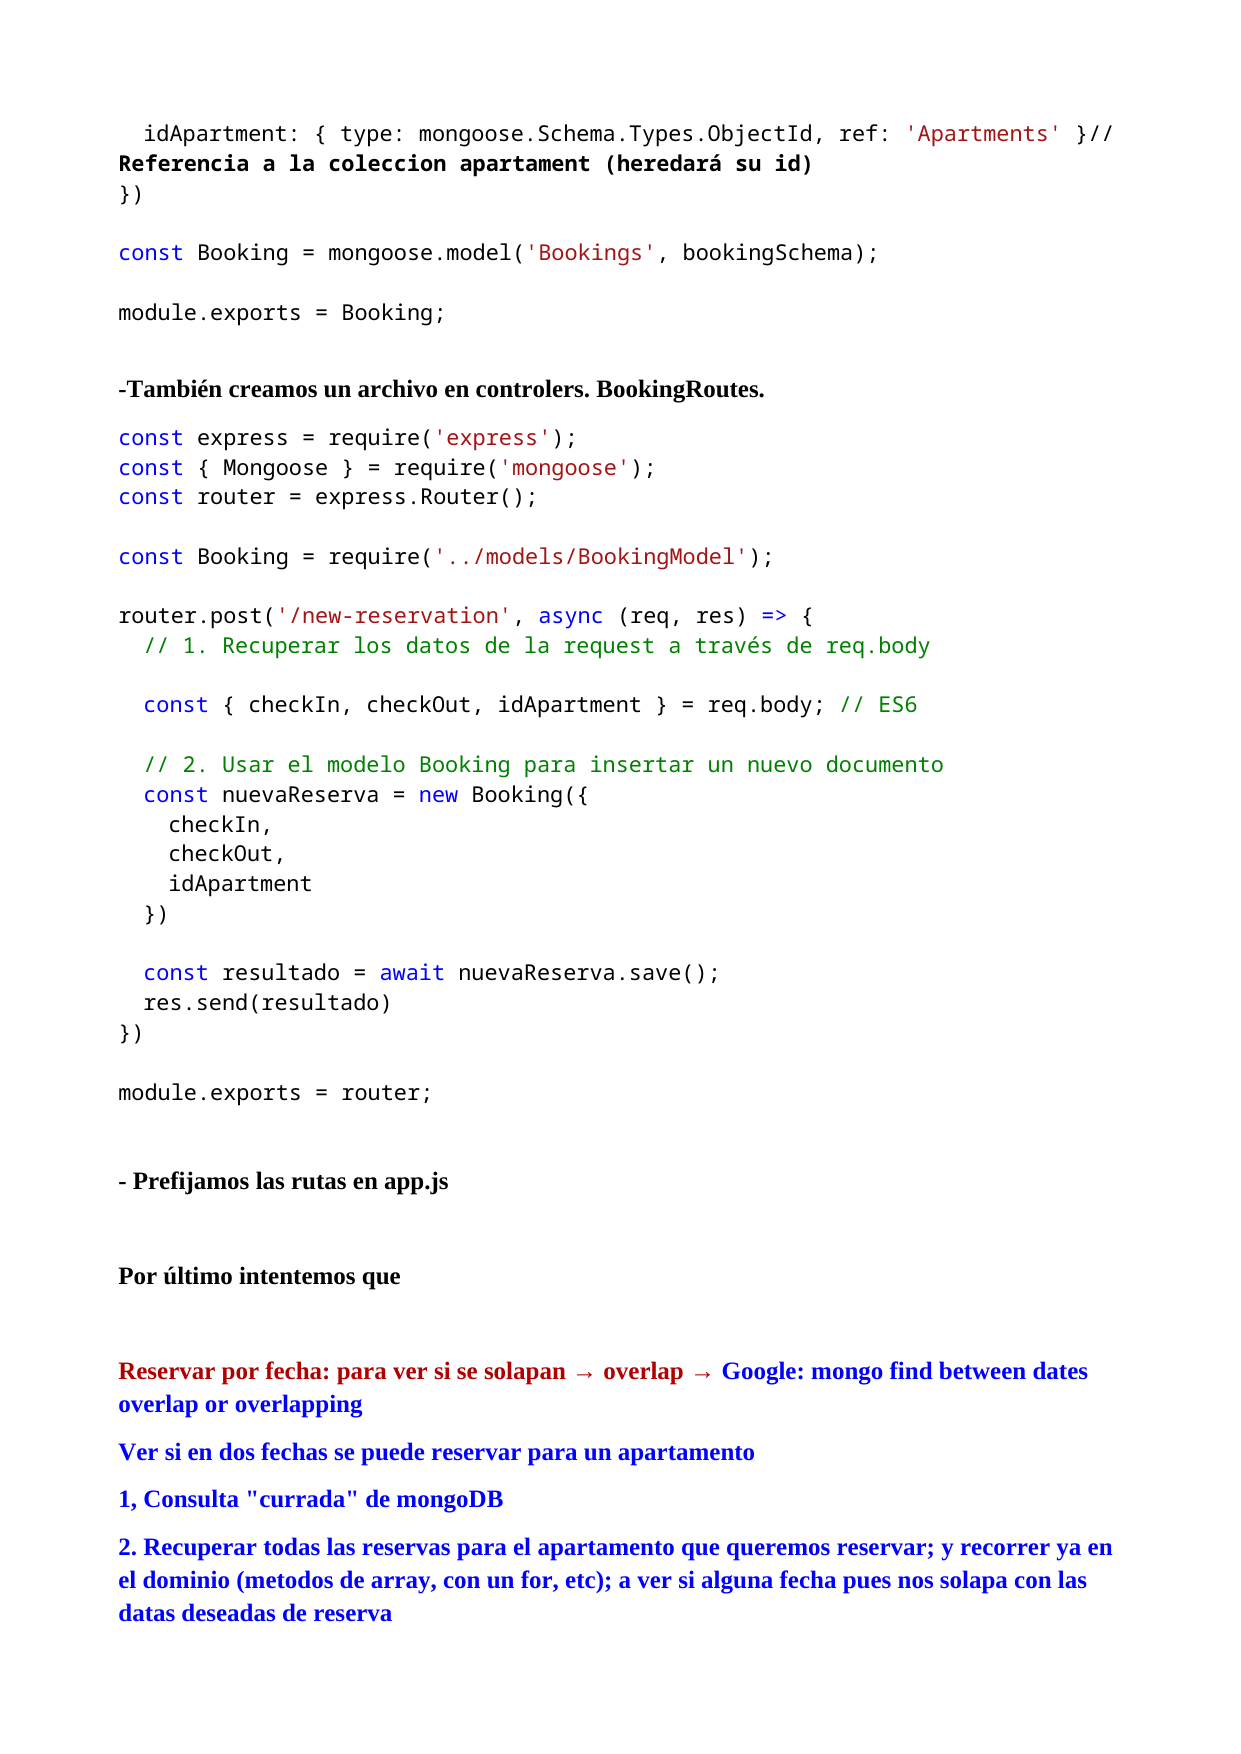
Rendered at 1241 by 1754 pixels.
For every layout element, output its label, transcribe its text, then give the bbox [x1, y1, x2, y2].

text const Booking = require('../models/BookingModel'); [118, 541, 1122, 571]
text Por último intentemos que [118, 1261, 1122, 1290]
text const { checkIn, checkOut, idApartment } = req.body; // ES6 [118, 689, 1122, 719]
text const Booking = mongoose.model('Bookings', bookingSchema); [118, 237, 1122, 267]
text idApartment [118, 868, 1122, 898]
text }) [118, 1017, 1122, 1047]
text const express = require('express'); [118, 422, 1122, 451]
text module.exports = Booking; [118, 297, 1122, 326]
text Reservar por fecha: para ver si se solapan → overlap → Google: mongo find between dates overlap or overlapping [118, 1356, 1122, 1418]
text 2. Recuperar todas las reservas para el apartamento que queremos reservar; y recorrer ya en el dominio (metodos de array, con un for, etc); a ver si alguna fecha pues nos solapa con las datas deseadas de reserva [118, 1532, 1122, 1627]
text res.send(resultado) [118, 987, 1122, 1017]
text const { Mongoose } = require('mongoose'); [118, 451, 1122, 481]
text // 1. Recuperar los datos de la request a través de req.body [118, 630, 1122, 660]
text const router = express.Router(); [118, 481, 1122, 511]
text }) [118, 178, 1122, 207]
text -También creamos un archivo en controlers. BookingRoutes. [118, 374, 1122, 403]
text 1, Consulta "currada" de mongoDB [118, 1484, 1122, 1513]
text checkIn, [118, 808, 1122, 838]
text const resultado = await nuevaReserva.save(); [118, 957, 1122, 987]
text }) [118, 898, 1122, 928]
text module.exports = router; [118, 1076, 1122, 1106]
text idApartment: { type: mongoose.Schema.Types.ObjectId, ref: 'Apartments' }//Referencia a la coleccion apartament (heredará su id) [118, 118, 1122, 178]
text - Prefijamos las rutas en app.js [118, 1166, 1122, 1194]
text router.post('/new-reservation', async (req, res) => { [118, 600, 1122, 630]
text // 2. Usar el modelo Booking para insertar un nuevo documento [118, 749, 1122, 779]
text Ver si en dos fechas se puede reservar para un apartamento [118, 1437, 1122, 1466]
text checkOut, [118, 838, 1122, 868]
text const nuevaReserva = new Booking({ [118, 779, 1122, 808]
